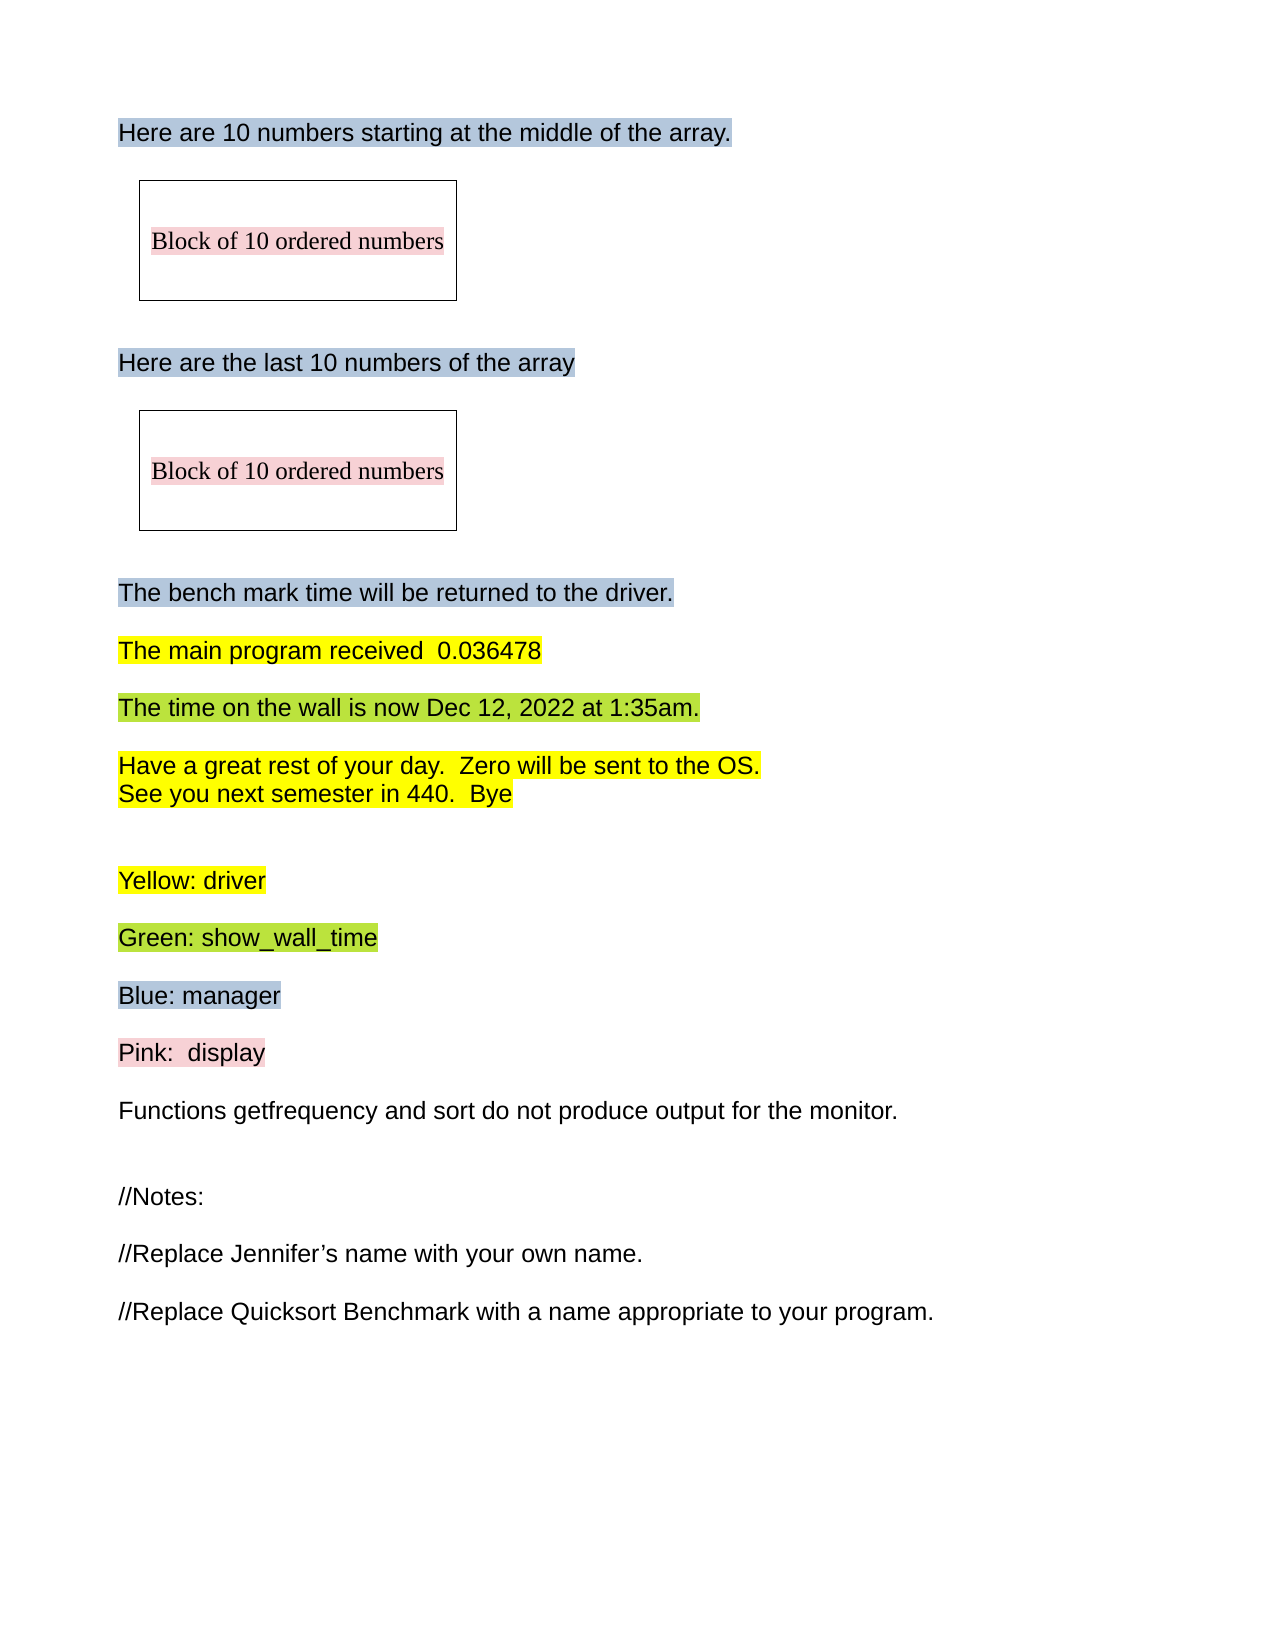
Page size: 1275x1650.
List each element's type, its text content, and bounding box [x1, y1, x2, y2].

text Have a great rest of your day. Zero will be sent to the OS. [118, 751, 1157, 779]
text See you next semester in 440. Bye [118, 779, 1157, 808]
text The main program received 0.036478 [118, 636, 1157, 664]
text //Replace Quicksort Benchmark with a name appropriate to your program. [118, 1297, 1157, 1326]
text The time on the wall is now Dec 12, 2022 at 1:35am. [118, 693, 1157, 722]
text Green: show_wall_time [118, 923, 1157, 952]
text Blue: manager [118, 981, 1157, 1009]
text Functions getfrequency and sort do not produce output for the monitor. [118, 1096, 1157, 1124]
text Pink: display [118, 1038, 1157, 1067]
text The bench mark time will be returned to the driver. [118, 578, 1157, 607]
text Here are 10 numbers starting at the middle of the array. [118, 118, 1157, 147]
text Here are the last 10 numbers of the array [118, 348, 1157, 377]
text Yellow: driver [118, 866, 1157, 894]
text //Notes: [118, 1182, 1157, 1211]
text //Replace Jennifer’s name with your own name. [118, 1239, 1157, 1268]
